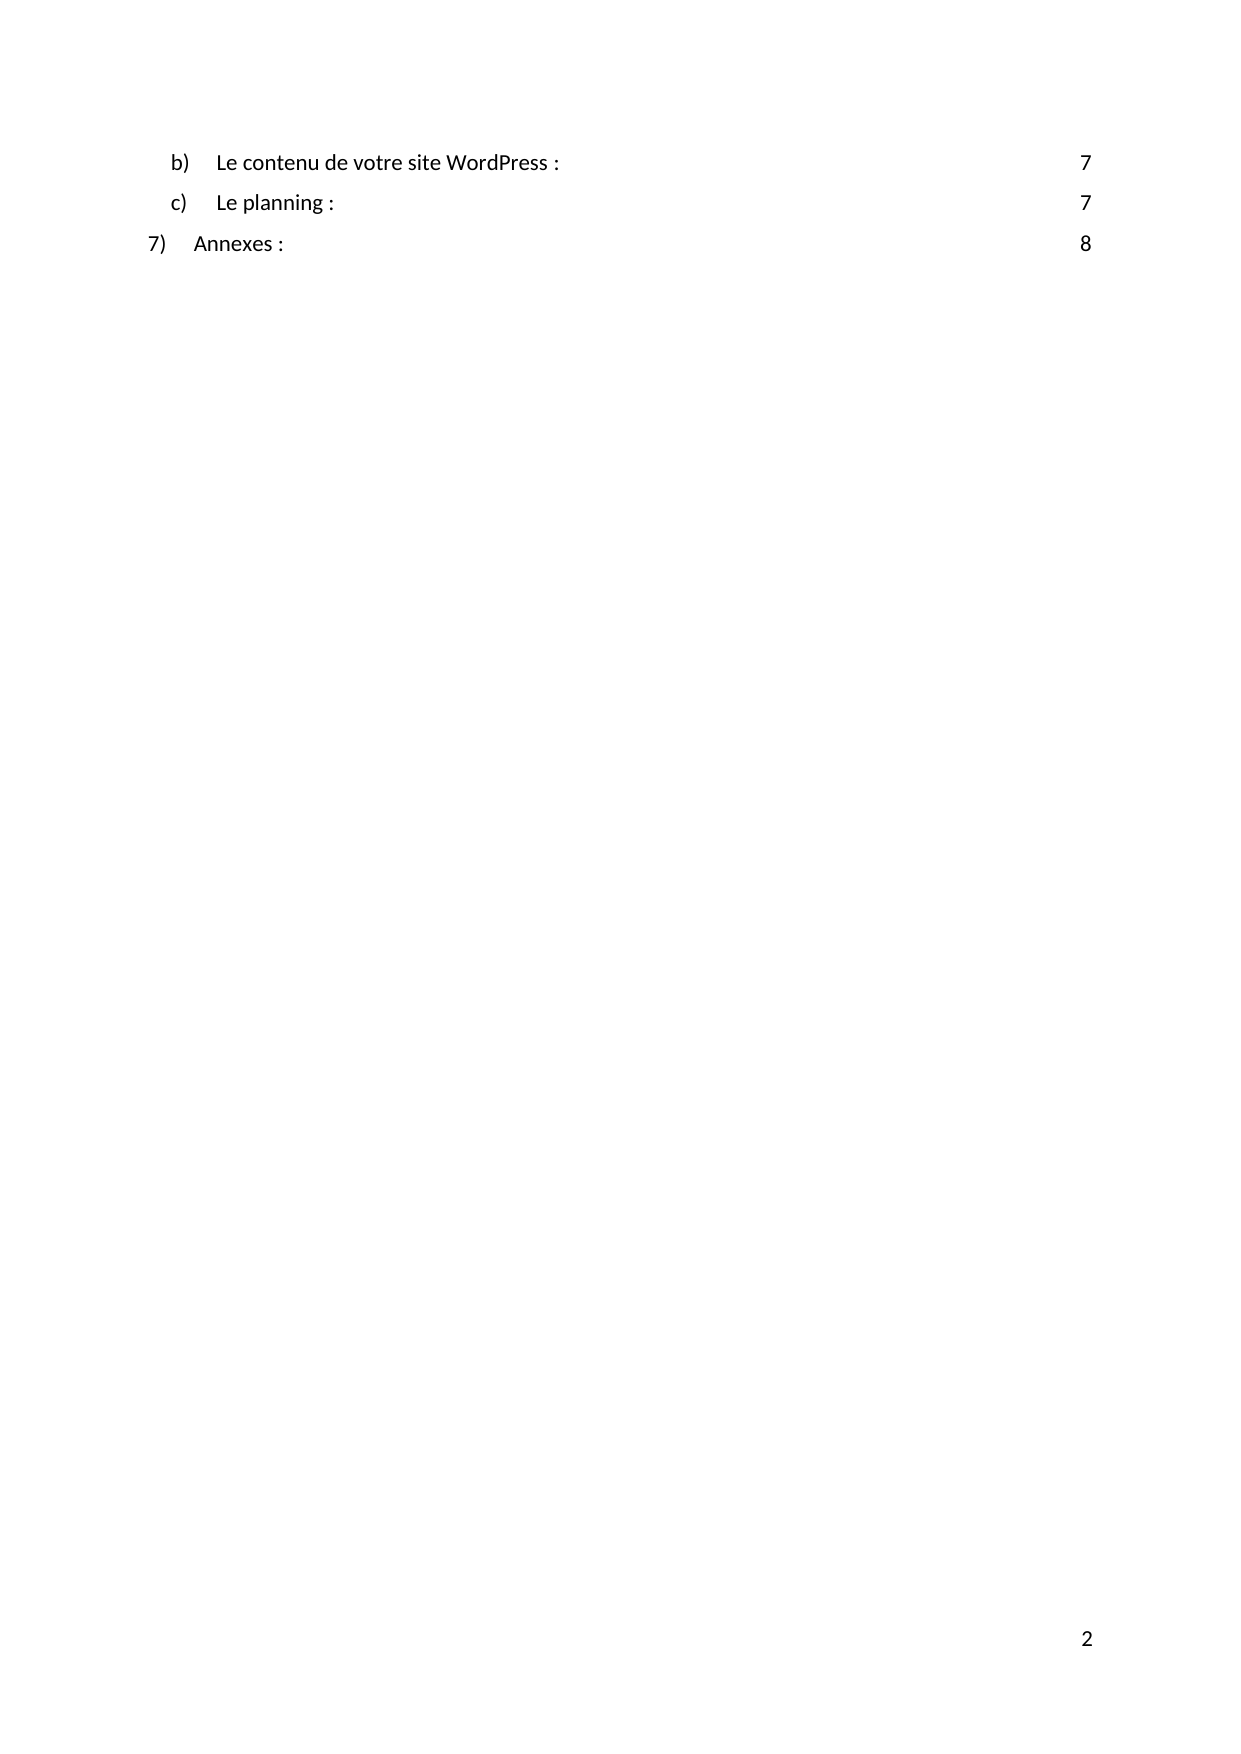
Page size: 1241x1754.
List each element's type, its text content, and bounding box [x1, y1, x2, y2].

text b) Le contenu de votre site WordPress : 7 [171, 148, 1093, 176]
text 7) Annexes : 8 [148, 229, 1093, 257]
text c) Le planning : 7 [171, 188, 1093, 216]
